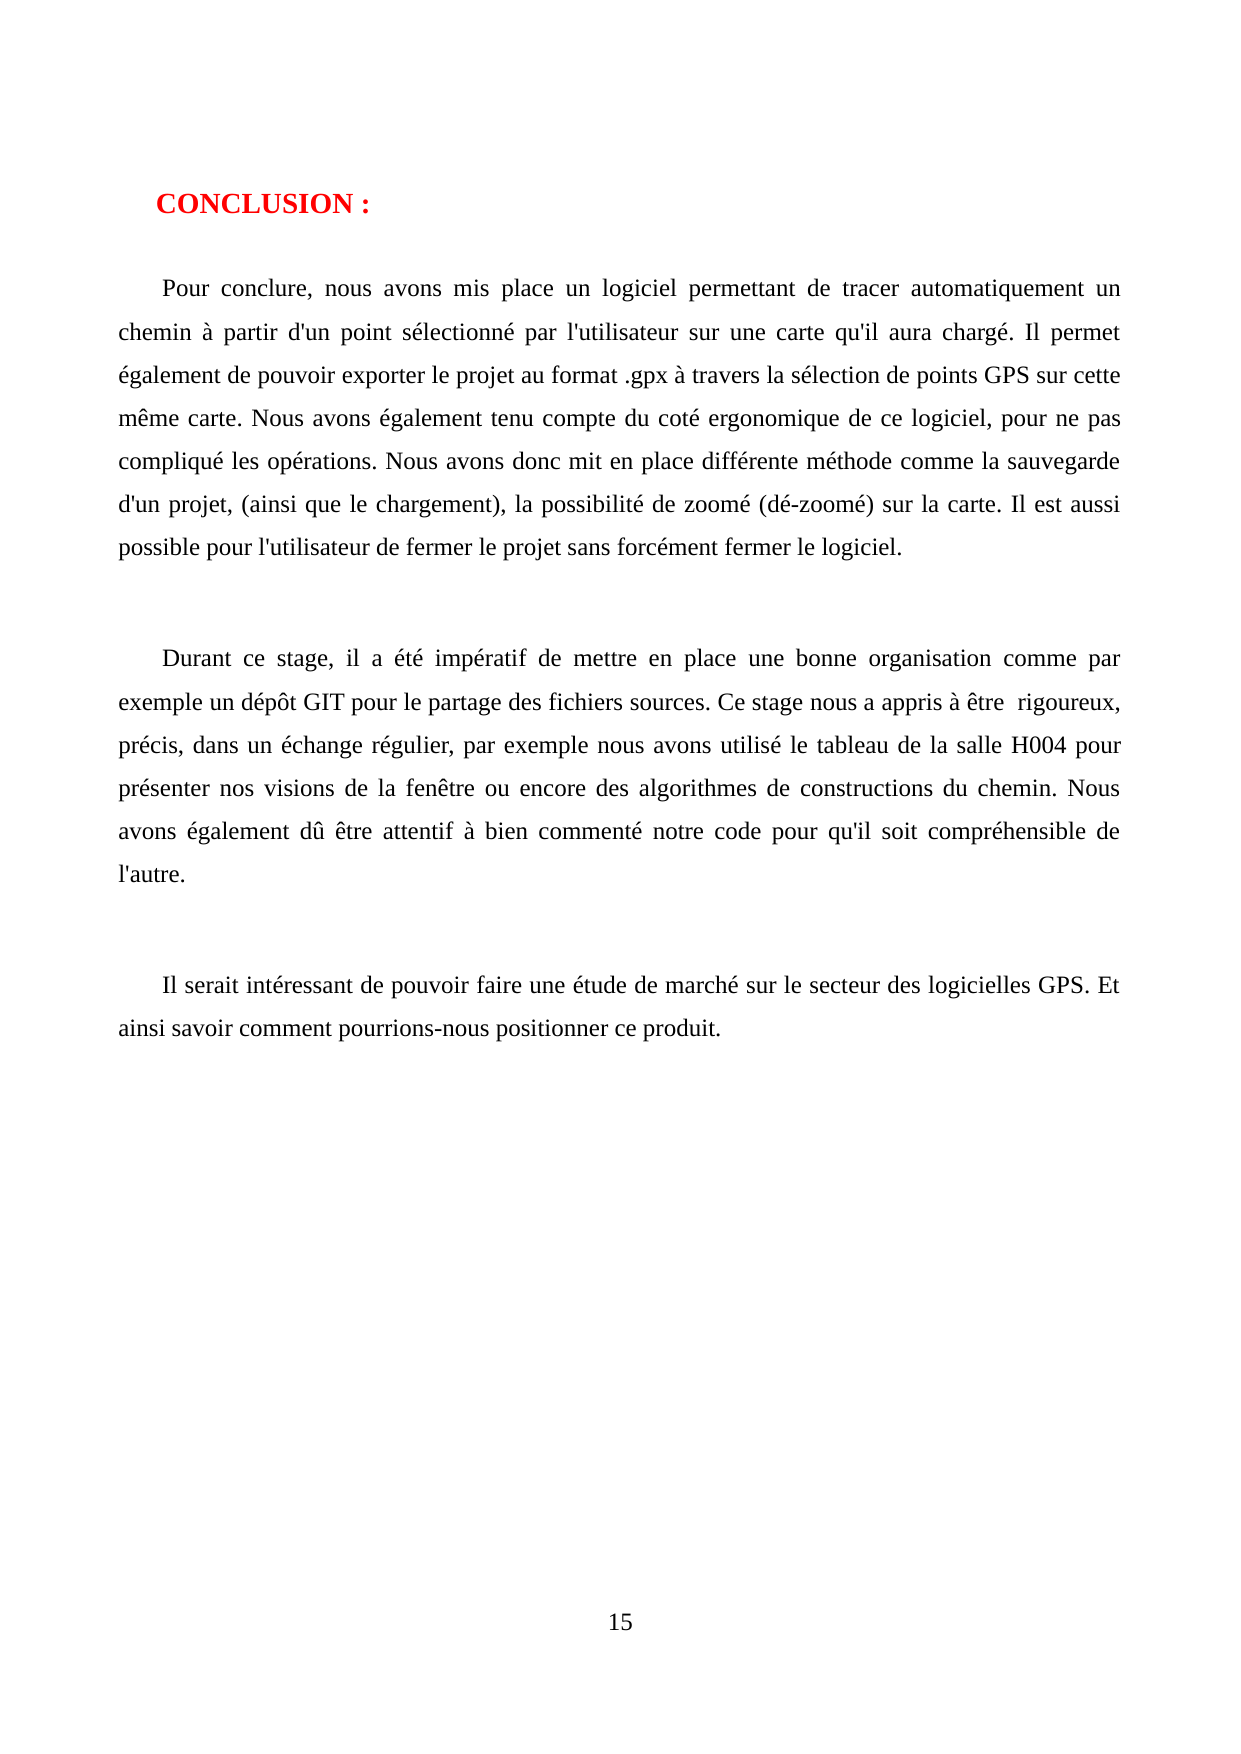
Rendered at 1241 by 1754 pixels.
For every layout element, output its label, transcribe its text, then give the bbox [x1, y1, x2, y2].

text Il serait intéressant de pouvoir faire une étude de marché sur le secteur des logicielles GPS. Et ainsi savoir comment pourrions-nous positionner ce produit. [118, 970, 1122, 1042]
subtitle CONCLUSION : [156, 186, 1122, 220]
text Pour conclure, nous avons mis place un logiciel permettant de tracer automatiquement un chemin à partir d'un point sélectionné par l'utilisateur sur une carte qu'il aura chargé. Il permet également de pouvoir exporter le projet au format .gpx à travers la sélection de points GPS sur cette même carte. Nous avons également tenu compte du coté ergonomique de ce logiciel, pour ne pas compliqué les opérations. Nous avons donc mit en place différente méthode comme la sauvegarde d'un projet, (ainsi que le chargement), la possibilité de zoomé (dé-zoomé) sur la carte. Il est aussi possible pour l'utilisateur de fermer le projet sans forcément fermer le logiciel. [118, 273, 1122, 561]
text Durant ce stage, il a été impératif de mettre en place une bonne organisation comme par exemple un dépôt GIT pour le partage des fichiers sources. Ce stage nous a appris à être rigoureux, précis, dans un échange régulier, par exemple nous avons utilisé le tableau de la salle H004 pour présenter nos visions de la fenêtre ou encore des algorithmes de constructions du chemin. Nous avons également dû être attentif à bien commenté notre code pour qu'il soit compréhensible de l'autre. [118, 643, 1122, 888]
